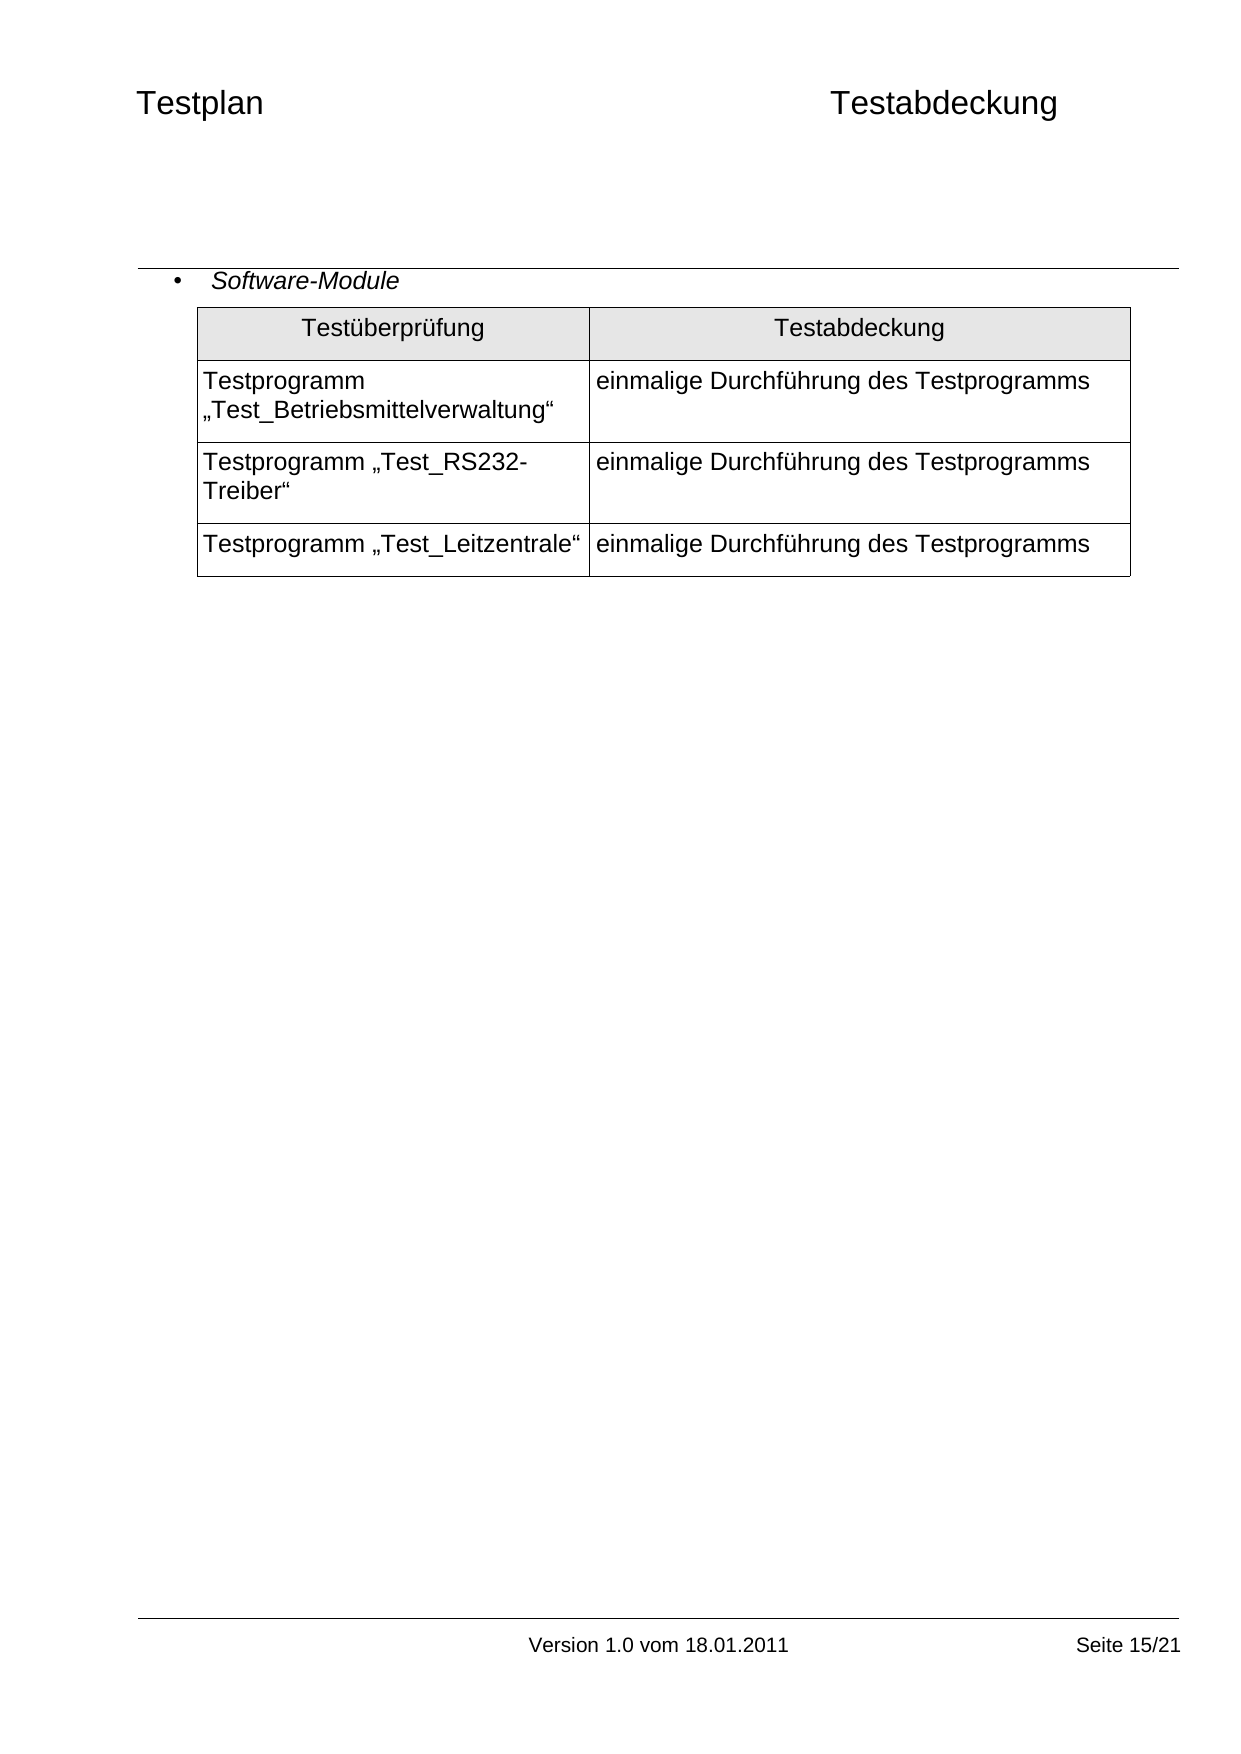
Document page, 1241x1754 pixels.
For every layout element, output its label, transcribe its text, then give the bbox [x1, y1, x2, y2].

table_cell einmalige Durchführung des Testprogramms [590, 443, 1130, 523]
table_cell einmalige Durchführung des Testprogramms [590, 361, 1130, 442]
table_cell Testprogramm „Test_Betriebsmittelverwaltung“ [198, 361, 589, 442]
list Software-Module [173, 289, 1181, 295]
table_cell einmalige Durchführung des Testprogramms [590, 524, 1130, 576]
table_header Testüberprüfung [198, 308, 589, 360]
table_header Testabdeckung [590, 308, 1130, 360]
table_cell Testprogramm „Test_RS232-Treiber“ [198, 443, 589, 523]
table_cell Testprogramm „Test_Leitzentrale“ [198, 524, 589, 576]
